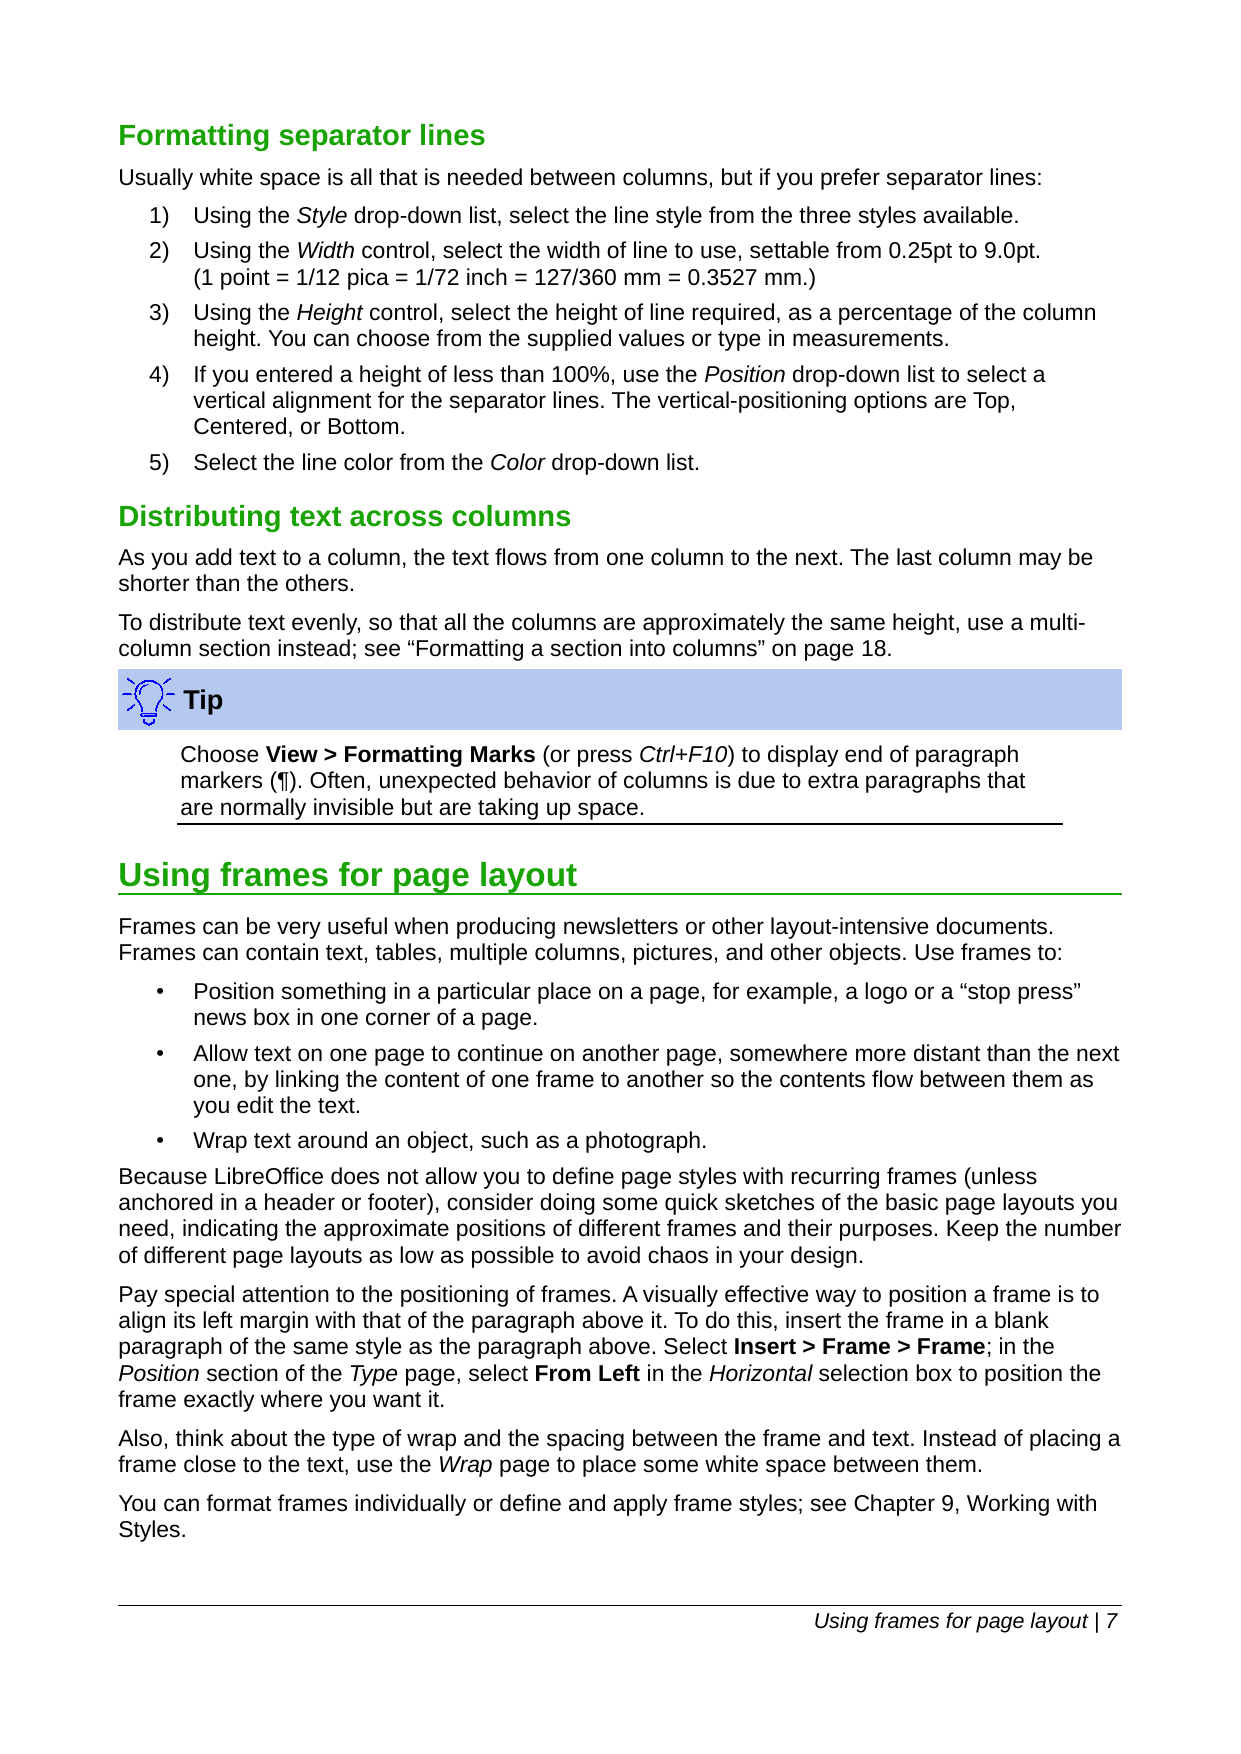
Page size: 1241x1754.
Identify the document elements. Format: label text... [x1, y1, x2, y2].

text Frames can be very useful when producing newsletters or other layout-intensive documents. Frames can contain text, tables, multiple columns, pictures, and other objects. Use frames to: [118, 913, 1122, 966]
subtitle Formatting separator lines [118, 118, 1122, 152]
text To distribute text evenly, so that all the columns are approximately the same height, use a multi-column section instead; see “Formatting a section into columns” on page 18. [118, 609, 1122, 662]
text Choose View > Formatting Marks (or press Ctrl+F10) to display end of paragraph markers (¶). Often, unexpected behavior of columns is due to extra paragraphs that are normally invisible but are taking up space. [177, 738, 1063, 823]
list Using the Height control, select the height of line required, as a percentage of the column height. You can choose from the supplied values or type in measurements. [169, 299, 1122, 352]
list Allow text on one page to continue on another page, somewhere more distant than the next one, by linking the content of one frame to another so the contents flow between them as you edit the text. [156, 1039, 1122, 1119]
subtitle Tip [118, 669, 1122, 730]
text Because LibreOffice does not allow you to define page styles with recurring frames (unless anchored in a header or footer), consider doing some quick sketches of the basic page layouts you need, indicating the approximate positions of different frames and their purposes. Keep the number of different page layouts as low as possible to avoid chaos in your design. [118, 1163, 1122, 1268]
list Select the line color from the Color drop-down list. [169, 448, 1122, 475]
list Usually white space is all that is needed between columns, but if you prefer separator lines: [118, 163, 1122, 190]
list Position something in a particular place on a page, for example, a logo or a “stop press” news box in one corner of a page. [156, 978, 1122, 1031]
subtitle Distributing text across columns [118, 498, 1122, 532]
list Wrap text around an object, such as a photograph. [156, 1127, 1122, 1154]
picture [119, 670, 179, 730]
list Using the Width control, select the width of line to use, settable from 0.25pt to 9.0pt. (1 point = 1/12 pica = 1/72 inch = 127/360 mm = 0.3527 mm.) [169, 237, 1122, 290]
text Pay special attention to the positioning of frames. A visually effective way to position a frame is to align its left margin with that of the paragraph above it. To do this, insert the frame in a blank paragraph of the same style as the paragraph above. Select Insert > Frame > Frame; in the Position section of the Type page, select From Left in the Horizontal selection box to position the frame exactly where you want it. [118, 1281, 1122, 1412]
text You can format frames individually or define and apply frame styles; see Chapter 9, Working with Styles. [118, 1490, 1122, 1543]
list Using the Style drop-down list, select the line style from the three styles available. [169, 202, 1122, 229]
list As you add text to a column, the text flows from one column to the next. The last column may be shorter than the others. [118, 544, 1122, 597]
subtitle Using frames for page layout [118, 854, 1122, 893]
text Also, think about the type of wrap and the spacing between the frame and text. Instead of placing a frame close to the text, use the Wrap page to place some white space between them. [118, 1425, 1122, 1478]
list If you entered a height of less than 100%, use the Position drop-down list to select a vertical alignment for the separator lines. The vertical-positioning options are Top, Centered, or Bottom. [169, 361, 1122, 440]
